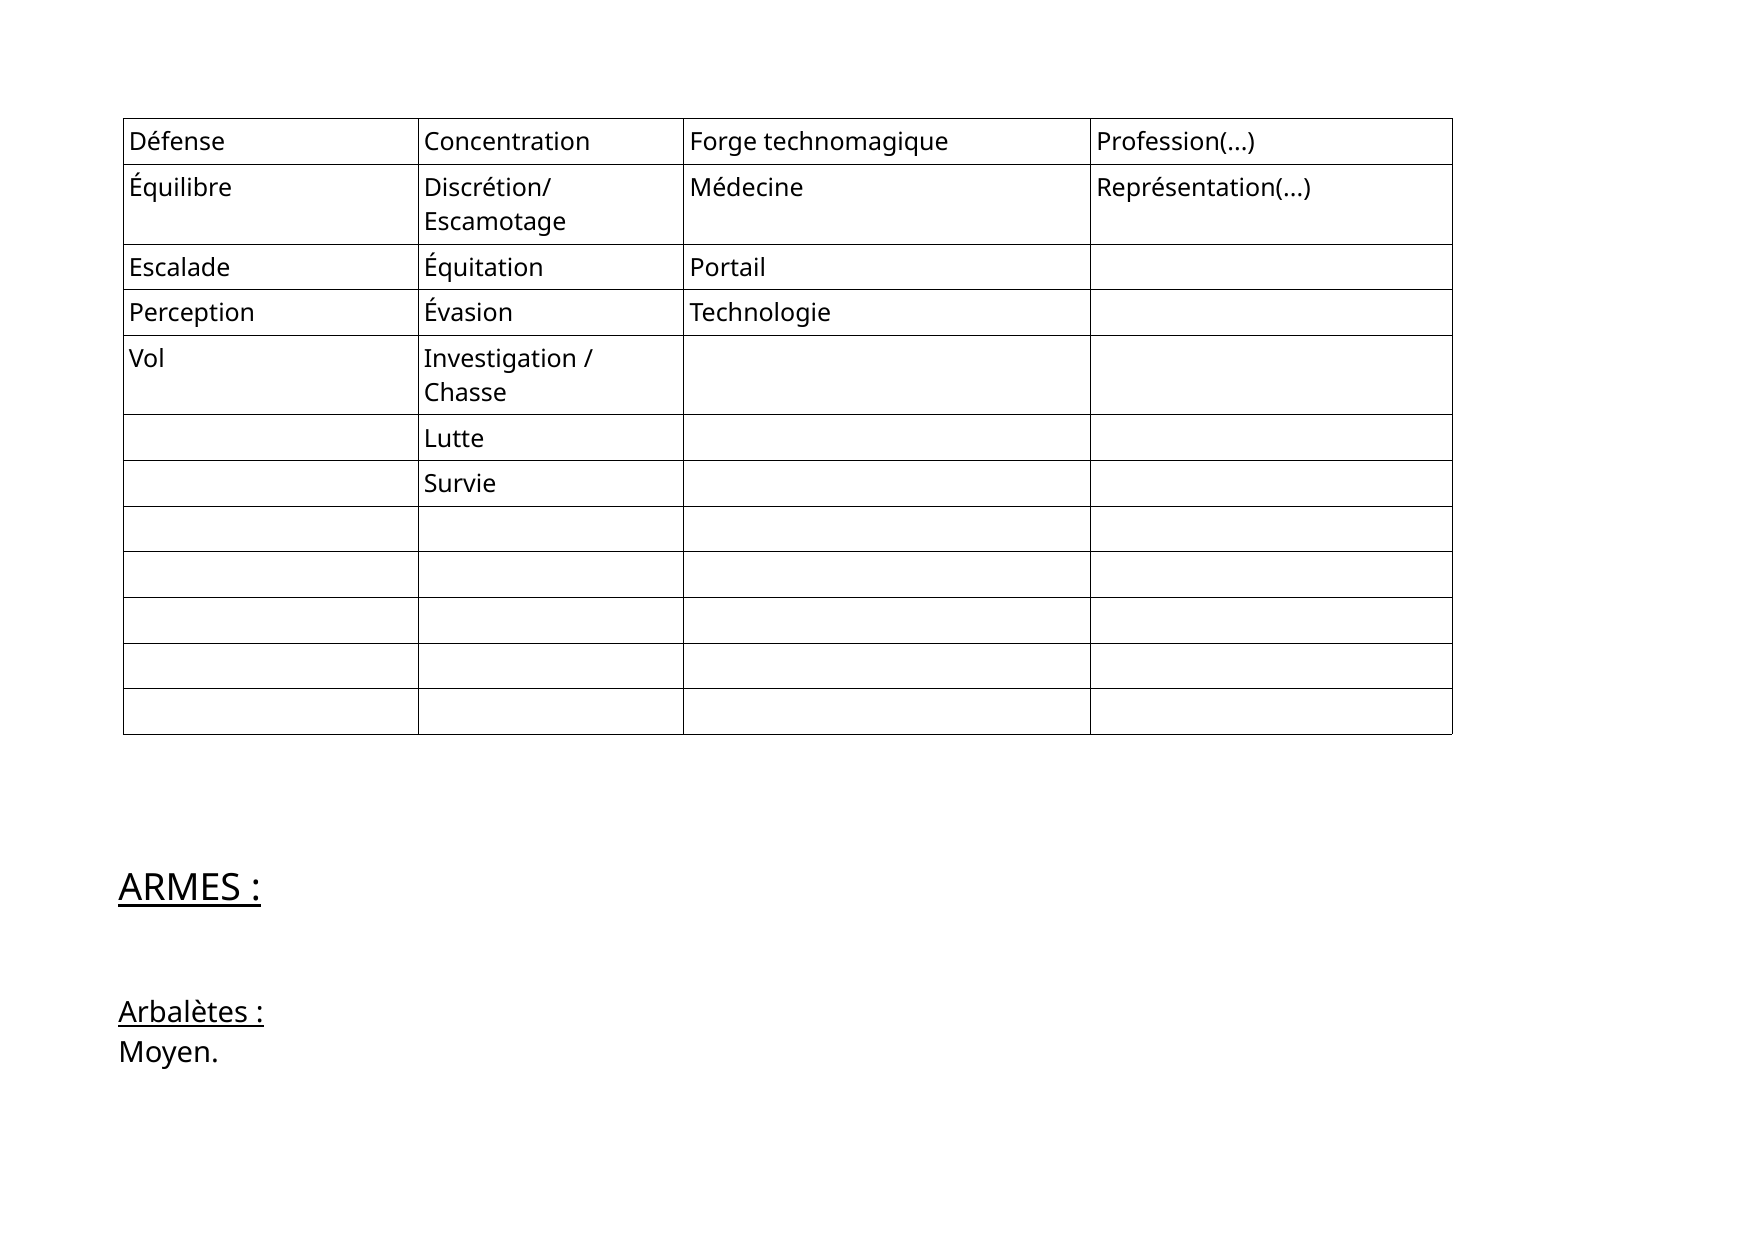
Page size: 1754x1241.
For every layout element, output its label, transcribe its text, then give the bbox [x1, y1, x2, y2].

table_cell [419, 644, 683, 688]
table_cell Forge technomagique [684, 119, 1090, 164]
table_cell Évasion [419, 290, 683, 335]
table_cell Concentration [419, 119, 683, 164]
table_cell Perception [124, 290, 418, 335]
subtitle Arbalètes : [118, 991, 1636, 1031]
table_cell [124, 461, 418, 506]
table_cell [684, 644, 1090, 688]
table_cell [124, 507, 418, 551]
table_cell Discrétion/Escamotage [419, 165, 683, 243]
table_cell Portail [684, 245, 1090, 289]
table_cell [419, 507, 683, 551]
table_cell [1091, 644, 1452, 688]
table_cell Représentation(...) [1091, 165, 1452, 243]
table_cell Survie [419, 461, 683, 506]
table_cell Escalade [124, 245, 418, 289]
table_cell [419, 598, 683, 642]
table_cell [684, 598, 1090, 642]
table_cell [1091, 415, 1452, 460]
table_cell Profession(...) [1091, 119, 1452, 164]
table_cell [1091, 461, 1452, 506]
table_cell [124, 415, 418, 460]
table_cell [684, 689, 1090, 734]
table_cell [1091, 507, 1452, 551]
table_cell [684, 336, 1090, 414]
table_cell [419, 689, 683, 734]
table_cell [684, 415, 1090, 460]
subtitle ARMES : [118, 861, 1636, 912]
table_cell [1091, 598, 1452, 642]
table_cell [1091, 552, 1452, 597]
table_cell [124, 598, 418, 642]
table_cell Médecine [684, 165, 1090, 243]
table_cell [124, 552, 418, 597]
table_cell [1091, 689, 1452, 734]
table_cell [1091, 290, 1452, 335]
table_cell Technologie [684, 290, 1090, 335]
table_cell [124, 689, 418, 734]
table_cell Vol [124, 336, 418, 414]
table_cell [124, 644, 418, 688]
table_cell [1091, 336, 1452, 414]
table_cell Défense [124, 119, 418, 164]
table_cell Lutte [419, 415, 683, 460]
table_cell [684, 552, 1090, 597]
table_cell Équitation [419, 245, 683, 289]
table_cell Investigation / Chasse [419, 336, 683, 414]
table_cell [684, 461, 1090, 506]
table_cell Équilibre [124, 165, 418, 243]
table_cell [1091, 245, 1452, 289]
table_cell [684, 507, 1090, 551]
text Moyen. [118, 1031, 1636, 1071]
table_cell [419, 552, 683, 597]
